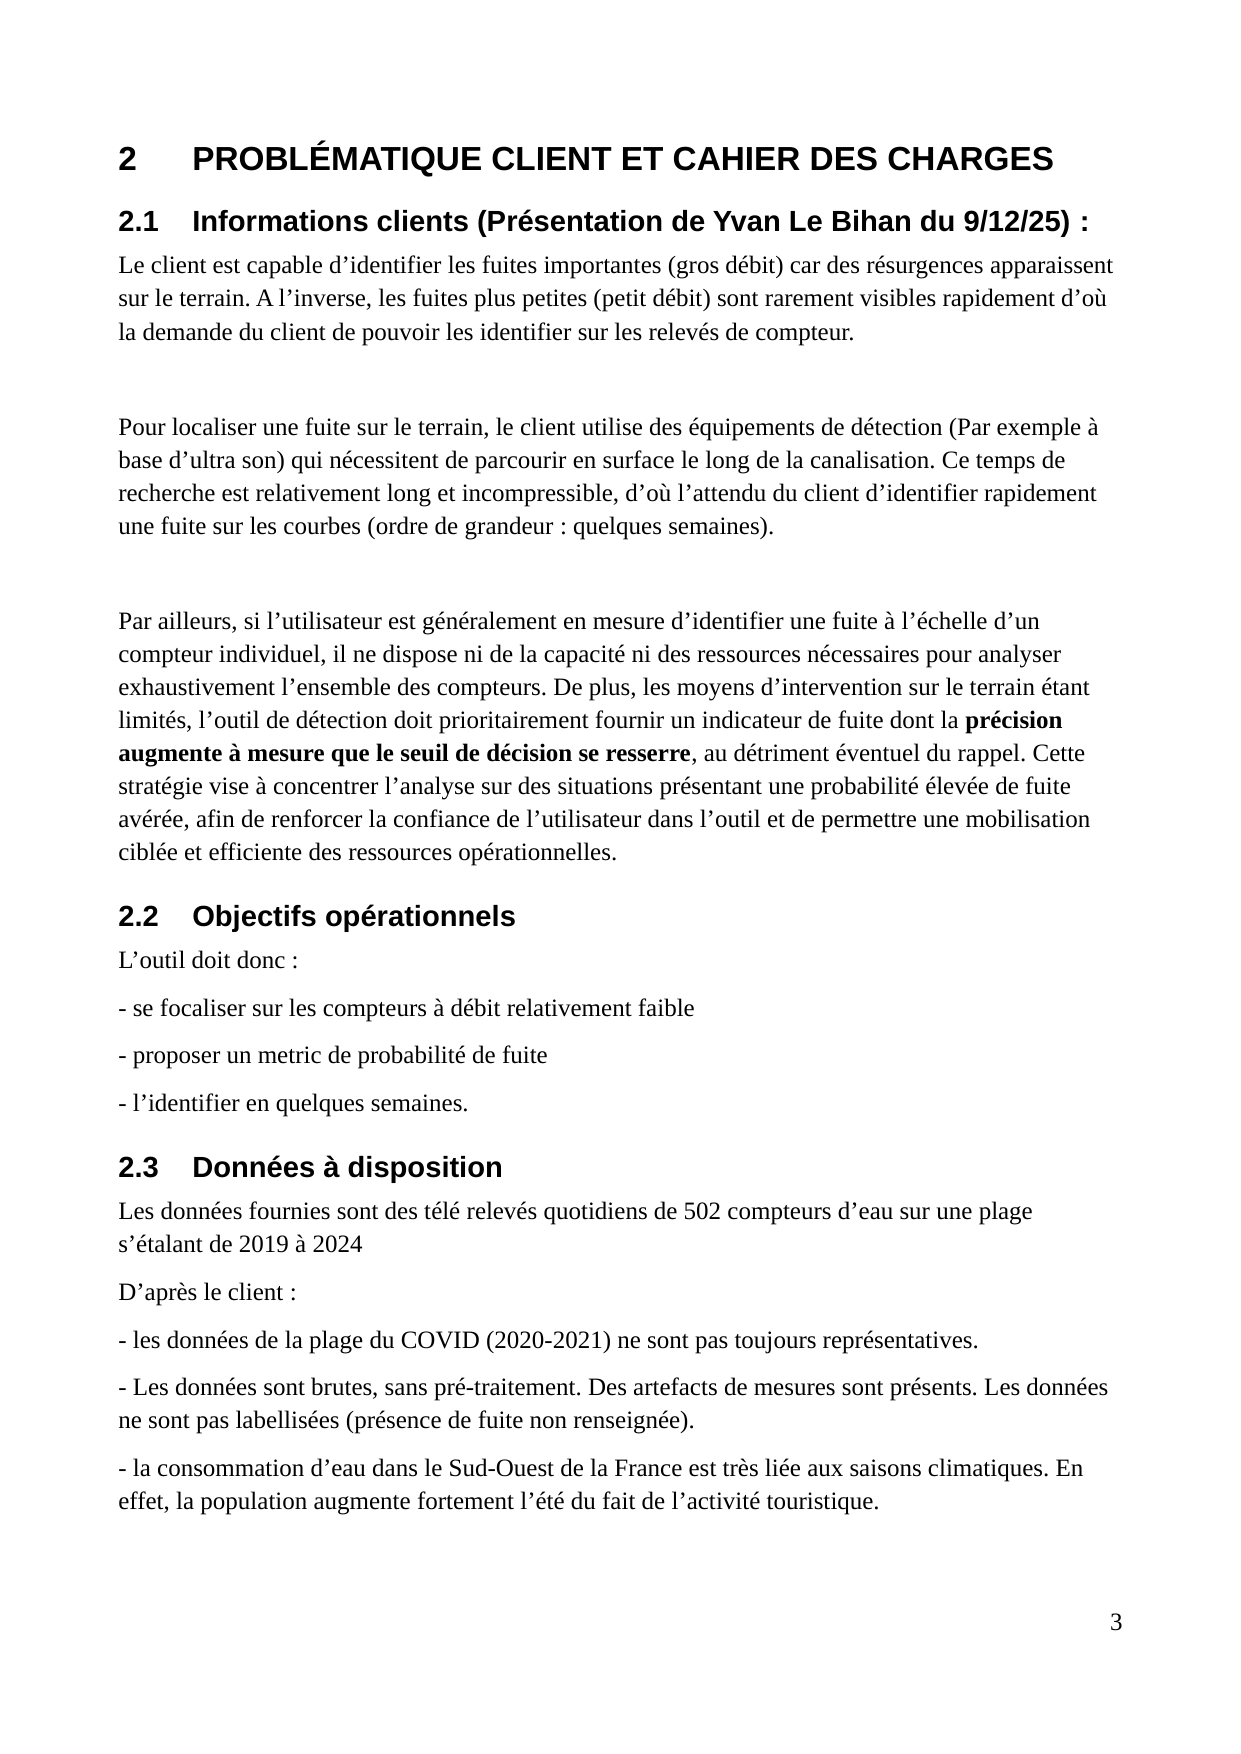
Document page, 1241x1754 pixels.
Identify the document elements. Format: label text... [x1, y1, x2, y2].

text Par ailleurs, si l’utilisateur est généralement en mesure d’identifier une fuite à l’échelle d’un compteur individuel, il ne dispose ni de la capacité ni des ressources nécessaires pour analyser exhaustivement l’ensemble des compteurs. De plus, les moyens d’intervention sur le terrain étant limités, l’outil de détection doit prioritairement fournir un indicateur de fuite dont la précision augmente à mesure que le seuil de décision se resserre, au détriment éventuel du rappel. Cette stratégie vise à concentrer l’analyse sur des situations présentant une probabilité élevée de fuite avérée, afin de renforcer la confiance de l’utilisateur dans l’outil et de permettre une mobilisation ciblée et efficiente des ressources opérationnelles. [118, 606, 1122, 866]
text Le client est capable d’identifier les fuites importantes (gros débit) car des résurgences apparaissent sur le terrain. A l’inverse, les fuites plus petites (petit débit) sont rarement visibles rapidement d’où la demande du client de pouvoir les identifier sur les relevés de compteur. [118, 251, 1122, 345]
text Les données fournies sont des télé relevés quotidiens de 502 compteurs d’eau sur une plage s’étalant de 2019 à 2024 [118, 1196, 1122, 1258]
text D’après le client : [118, 1277, 1122, 1306]
text L’outil doit donc : [118, 945, 1122, 974]
text Pour localiser une fuite sur le terrain, le client utilise des équipements de détection (Par exemple à base d’ultra son) qui nécessitent de parcourir en surface le long de la canalisation. Ce temps de recherche est relativement long et incompressible, d’où l’attendu du client d’identifier rapidement une fuite sur les courbes (ordre de grandeur : quelques semaines). [118, 412, 1122, 539]
subtitle PROBLÉMATIQUE CLIENT ET CAHIER DES CHARGES [118, 139, 1122, 177]
text - les données de la plage du COVID (2020-2021) ne sont pas toujours représentatives. [118, 1325, 1122, 1353]
text - se focaliser sur les compteurs à débit relativement faible [118, 993, 1122, 1022]
text - Les données sont brutes, sans pré-traitement. Des artefacts de mesures sont présents. Les données ne sont pas labellisées (présence de fuite non renseignée). [118, 1372, 1122, 1434]
subtitle Données à disposition [118, 1150, 1122, 1184]
subtitle Informations clients (Présentation de Yvan Le Bihan du 9/12/25) : [118, 204, 1122, 238]
text - la consommation d’eau dans le Sud-Ouest de la France est très liée aux saisons climatiques. En effet, la population augmente fortement l’été du fait de l’activité touristique. [118, 1453, 1122, 1515]
subtitle Objectifs opérationnels [118, 899, 1122, 933]
text - proposer un metric de probabilité de fuite [118, 1041, 1122, 1069]
text - l’identifier en quelques semaines. [118, 1088, 1122, 1117]
